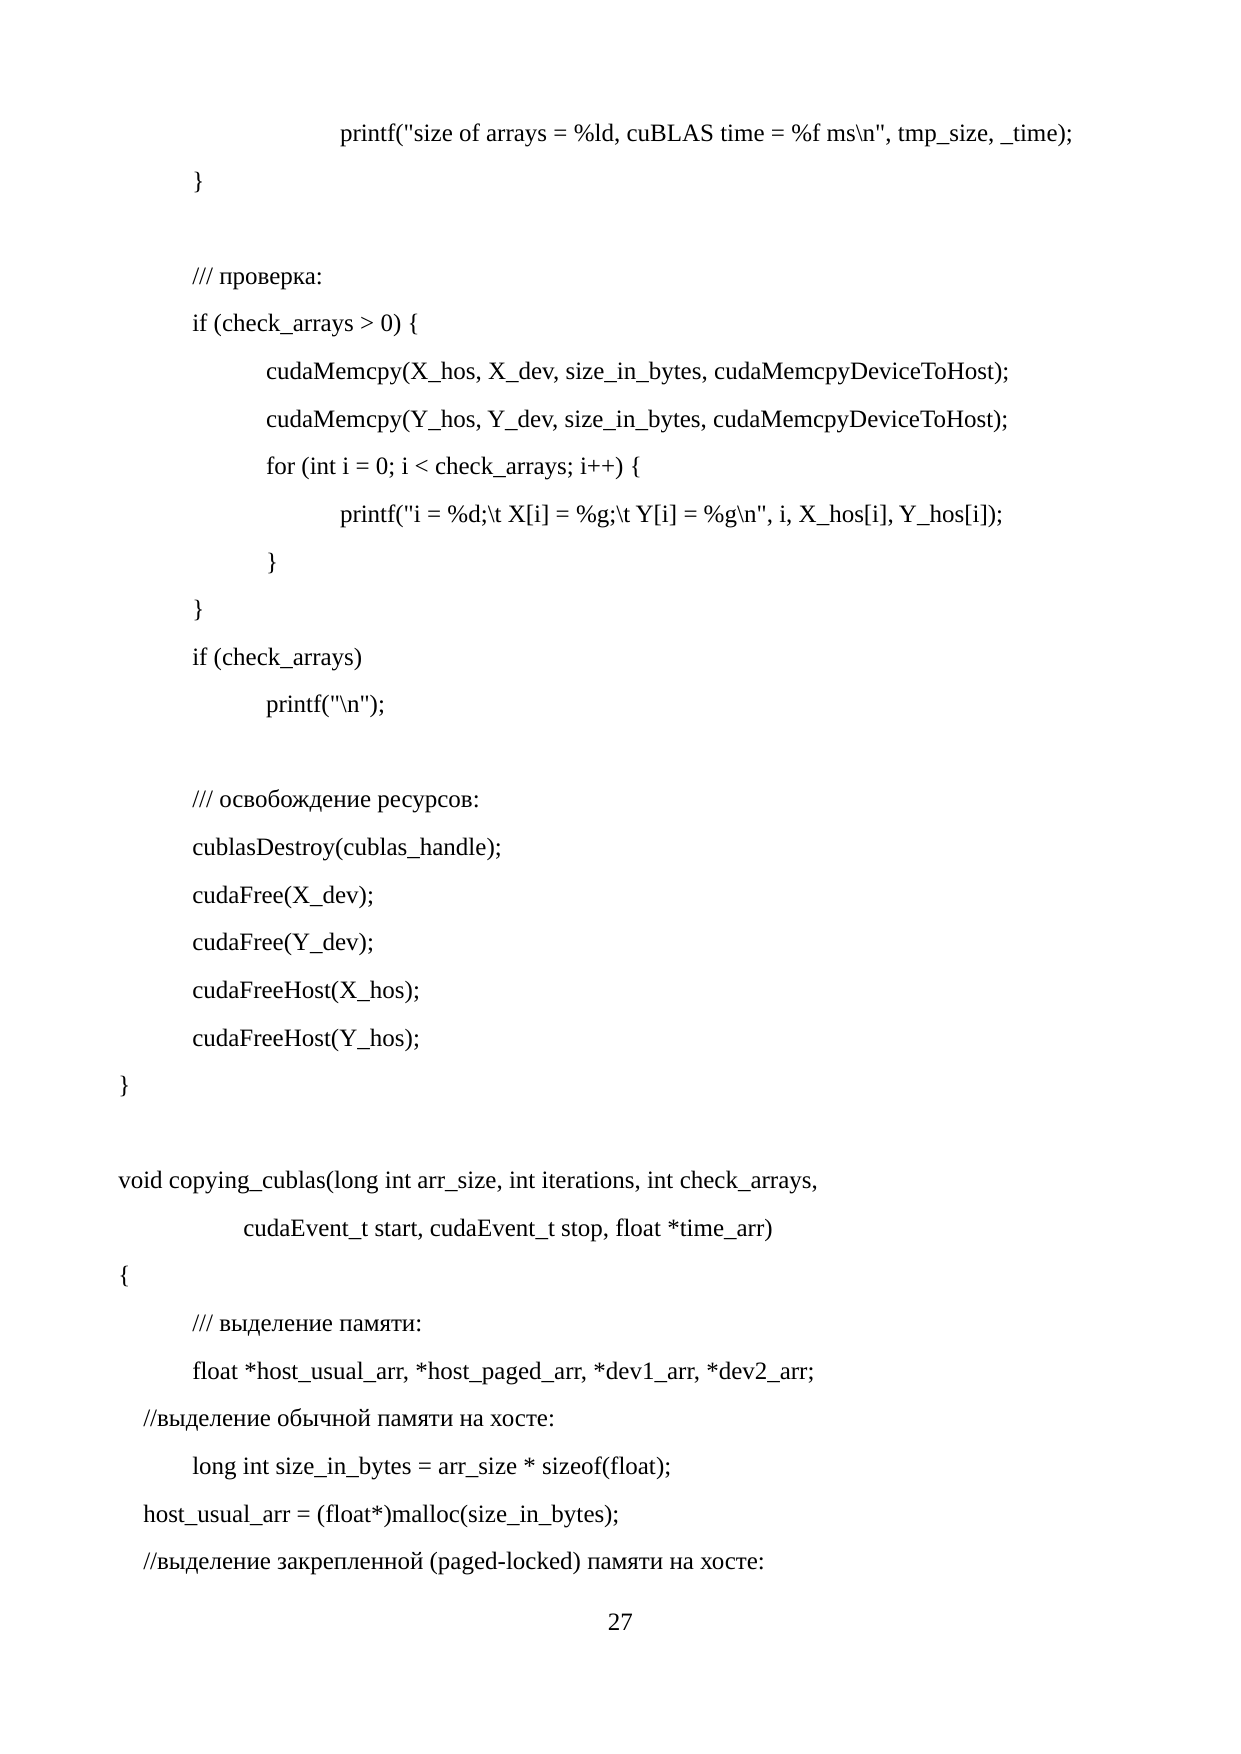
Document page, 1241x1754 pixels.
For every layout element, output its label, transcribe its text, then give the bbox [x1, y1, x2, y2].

text /// проверка: [118, 261, 1122, 290]
text /// выделение памяти: [118, 1308, 1122, 1337]
text cudaFree(X_dev); [118, 880, 1122, 908]
text } [118, 547, 1122, 575]
text cudaEvent_t start, cudaEvent_t stop, float *time_arr) [118, 1213, 1122, 1242]
text cudaFreeHost(Y_hos); [118, 1023, 1122, 1051]
text printf("size of arrays = %ld, cuBLAS time = %f ms\n", tmp_size, _time); [118, 118, 1122, 147]
text //выделение обычной памяти на хосте: [118, 1403, 1122, 1432]
text printf("i = %d;\t X[i] = %g;\t Y[i] = %g\n", i, X_hos[i], Y_hos[i]); [118, 499, 1122, 528]
text cudaMemcpy(X_hos, X_dev, size_in_bytes, cudaMemcpyDeviceToHost); [118, 356, 1122, 385]
text } [118, 594, 1122, 623]
text if (check_arrays) [118, 642, 1122, 671]
text host_usual_arr = (float*)malloc(size_in_bytes); [118, 1499, 1122, 1527]
text float *host_usual_arr, *host_paged_arr, *dev1_arr, *dev2_arr; [118, 1356, 1122, 1384]
text cudaFreeHost(X_hos); [118, 975, 1122, 1004]
text cudaMemcpy(Y_hos, Y_dev, size_in_bytes, cudaMemcpyDeviceToHost); [118, 404, 1122, 432]
text for (int i = 0; i < check_arrays; i++) { [118, 451, 1122, 480]
text /// освобождение ресурсов: [118, 784, 1122, 813]
text printf("\n"); [118, 689, 1122, 718]
text { [118, 1261, 1122, 1289]
text void copying_cublas(long int arr_size, int iterations, int check_arrays, [118, 1165, 1122, 1194]
text cublasDestroy(cublas_handle); [118, 832, 1122, 861]
text } [118, 1070, 1122, 1099]
text //выделение закрепленной (paged-locked) памяти на хосте: [118, 1546, 1122, 1575]
text cudaFree(Y_dev); [118, 927, 1122, 956]
text } [118, 166, 1122, 194]
text if (check_arrays > 0) { [118, 308, 1122, 337]
text long int size_in_bytes = arr_size * sizeof(float); [118, 1451, 1122, 1480]
